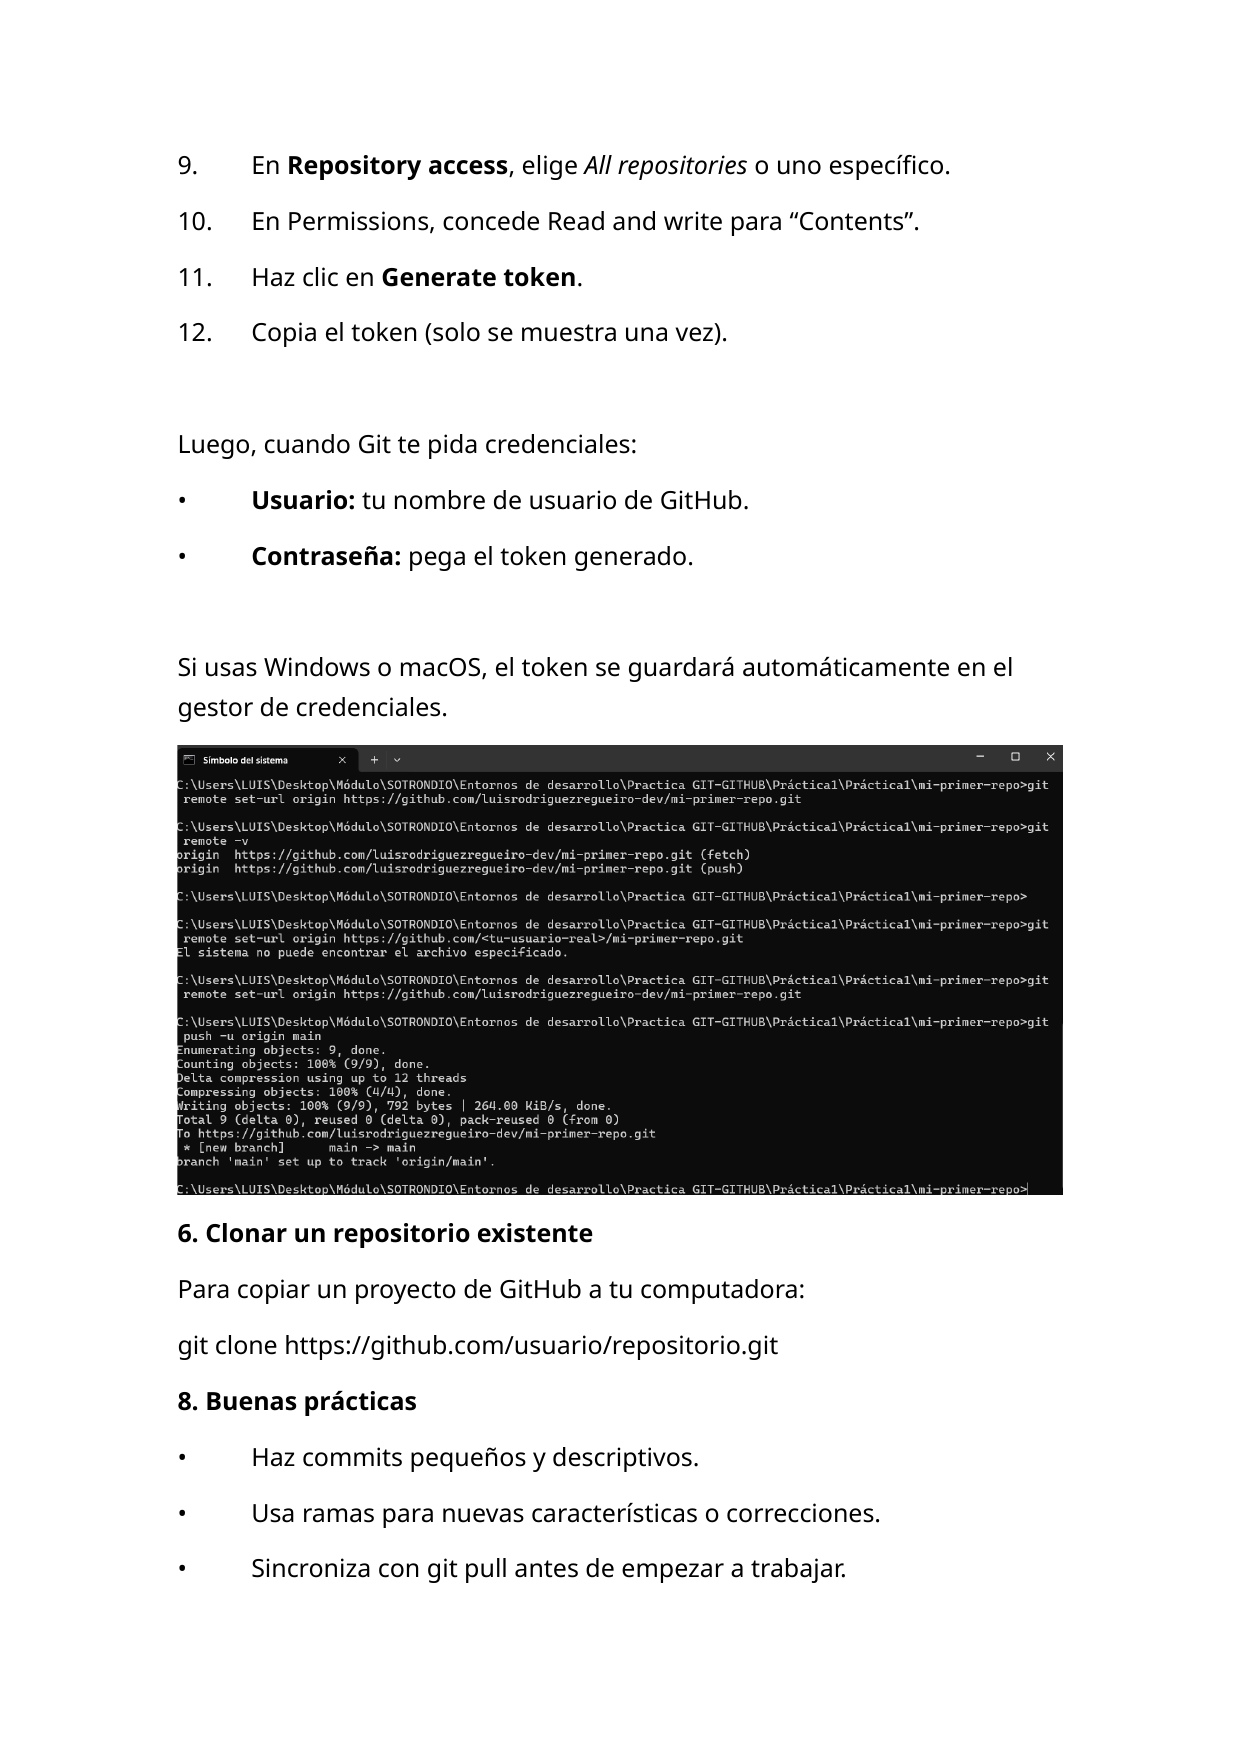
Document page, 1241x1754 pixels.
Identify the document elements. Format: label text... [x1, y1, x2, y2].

list En Repository access, elige All repositories o uno específico. [177, 148, 1063, 182]
text Si usas Windows o macOS, el token se guardará automáticamente en el gestor de credenciales. [177, 650, 1063, 723]
text Para copiar un proyecto de GitHub a tu computadora: [177, 1272, 1063, 1306]
list En Permissions, concede Read and write para “Contents”. [177, 203, 1063, 237]
text git clone https://github.com/usuario/repositorio.git [177, 1328, 1063, 1362]
text Luego, cuando Git te pida credenciales: [177, 427, 1063, 461]
list Usuario: tu nombre de usuario de GitHub. [177, 483, 1063, 517]
text 8. Buenas prácticas [177, 1384, 1063, 1418]
list Haz clic en Generate token. [177, 259, 1063, 293]
text 6. Clonar un repositorio existente [177, 1216, 1063, 1250]
list Contraseña: pega el token generado. [177, 538, 1063, 572]
list Haz commits pequeños y descriptivos. [177, 1439, 1063, 1473]
list Sincroniza con git pull antes de empezar a trabajar. [177, 1551, 1063, 1585]
list Copia el token (solo se muestra una vez). [177, 315, 1063, 349]
list Usa ramas para nuevas características o correcciones. [177, 1495, 1063, 1529]
